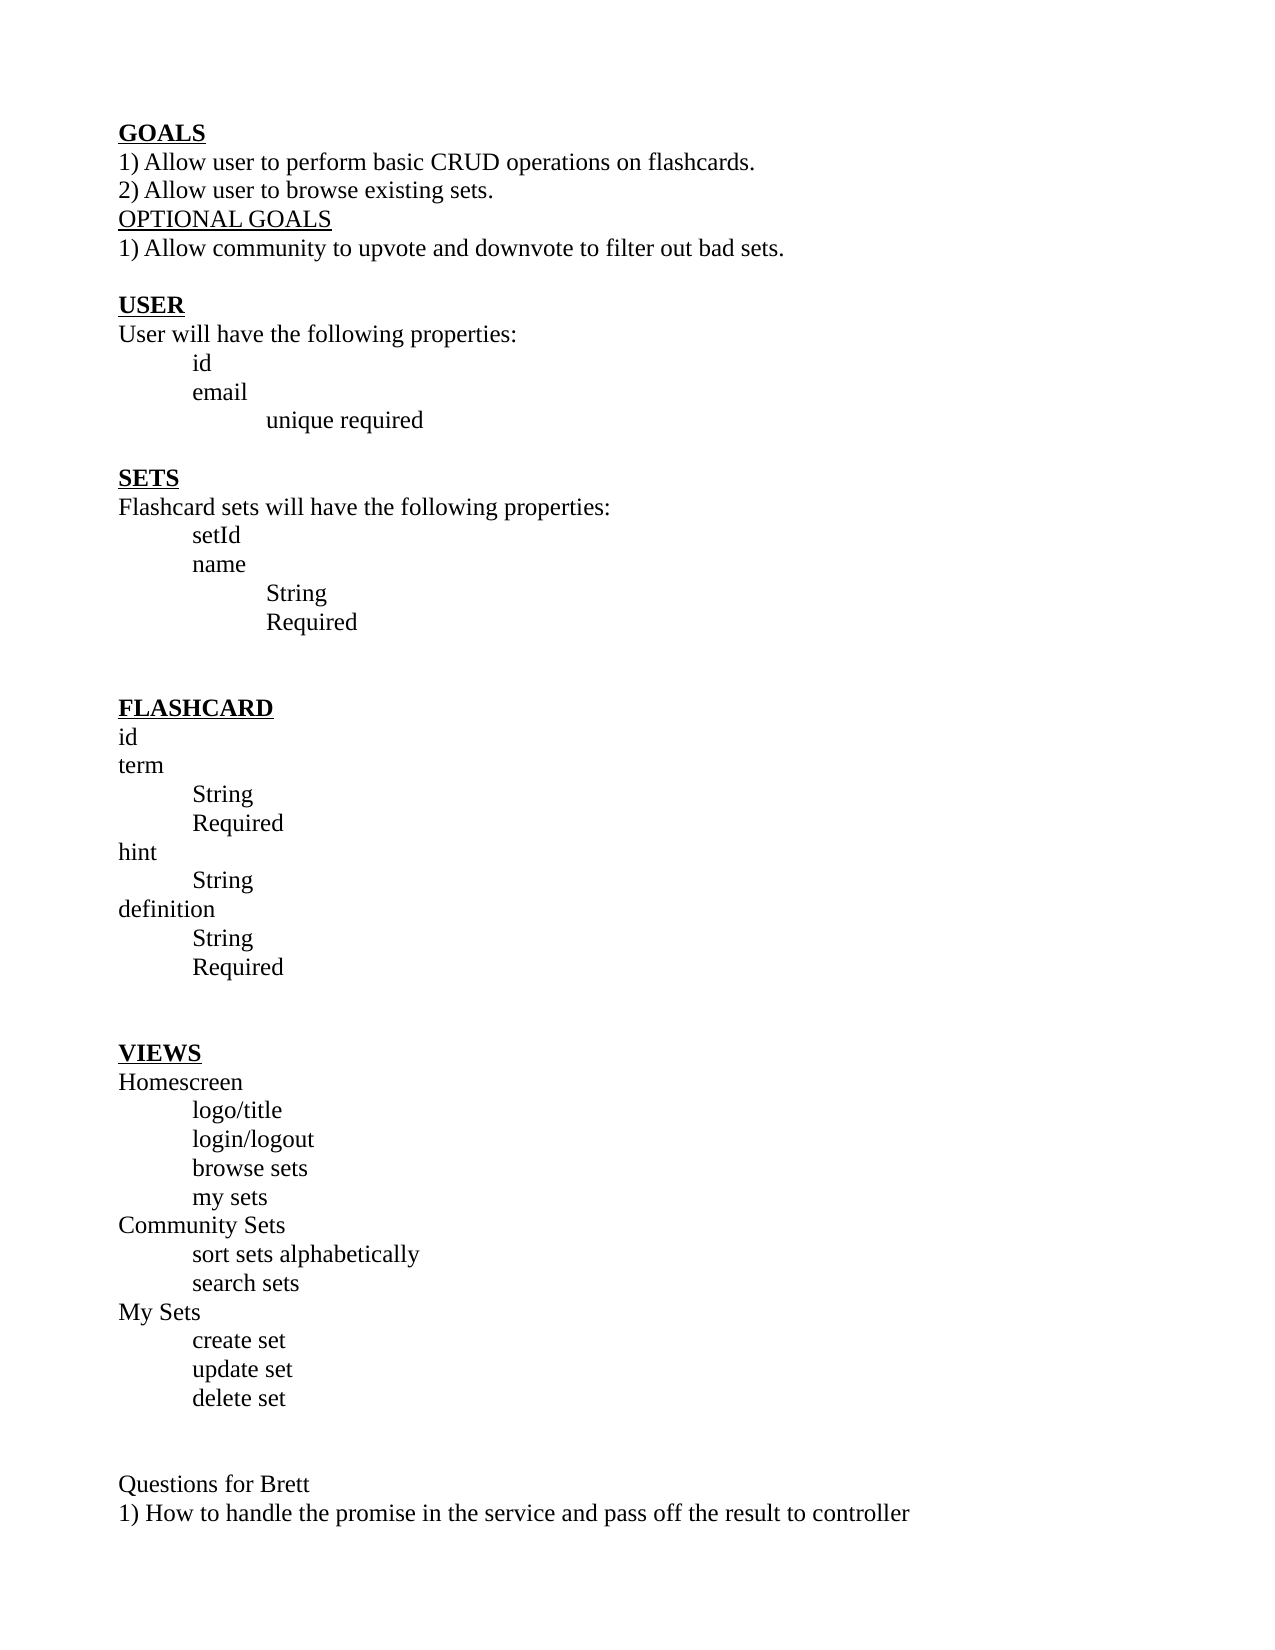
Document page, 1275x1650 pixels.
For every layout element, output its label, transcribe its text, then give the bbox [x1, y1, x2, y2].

text Flashcard sets will have the following properties: [118, 492, 1157, 521]
text USER [118, 291, 1157, 319]
text browse sets [118, 1153, 1157, 1182]
text 1) How to handle the promise in the service and pass off the result to controller [118, 1498, 1157, 1527]
text Required [118, 607, 1157, 636]
text unique required [118, 406, 1157, 434]
text Questions for Brett [118, 1469, 1157, 1498]
text My Sets [118, 1297, 1157, 1326]
text email [118, 377, 1157, 406]
text hint [118, 837, 1157, 866]
text Required [118, 952, 1157, 981]
text term [118, 751, 1157, 779]
text OPTIONAL GOALS [118, 204, 1157, 233]
text definition [118, 894, 1157, 923]
text delete set [118, 1383, 1157, 1412]
text String [118, 923, 1157, 952]
text SETS [118, 463, 1157, 492]
text String [118, 578, 1157, 607]
text sort sets alphabetically [118, 1239, 1157, 1268]
text 2) Allow user to browse existing sets. [118, 176, 1157, 204]
text setId [118, 521, 1157, 549]
text String [118, 866, 1157, 894]
text VIEWS [118, 1038, 1157, 1067]
text logo/title [118, 1096, 1157, 1124]
text search sets [118, 1268, 1157, 1297]
text String [118, 779, 1157, 808]
text FLASHCARD [118, 693, 1157, 722]
text User will have the following properties: [118, 319, 1157, 348]
text Required [118, 808, 1157, 837]
text id [118, 722, 1157, 751]
text Homescreen [118, 1067, 1157, 1096]
text my sets [118, 1182, 1157, 1211]
text name [118, 549, 1157, 578]
text update set [118, 1354, 1157, 1383]
text id [118, 348, 1157, 377]
text create set [118, 1326, 1157, 1354]
text Community Sets [118, 1211, 1157, 1239]
text GOALS [118, 118, 1157, 147]
text login/logout [118, 1124, 1157, 1153]
text 1) Allow community to upvote and downvote to filter out bad sets. [118, 233, 1157, 262]
text 1) Allow user to perform basic CRUD operations on flashcards. [118, 147, 1157, 176]
